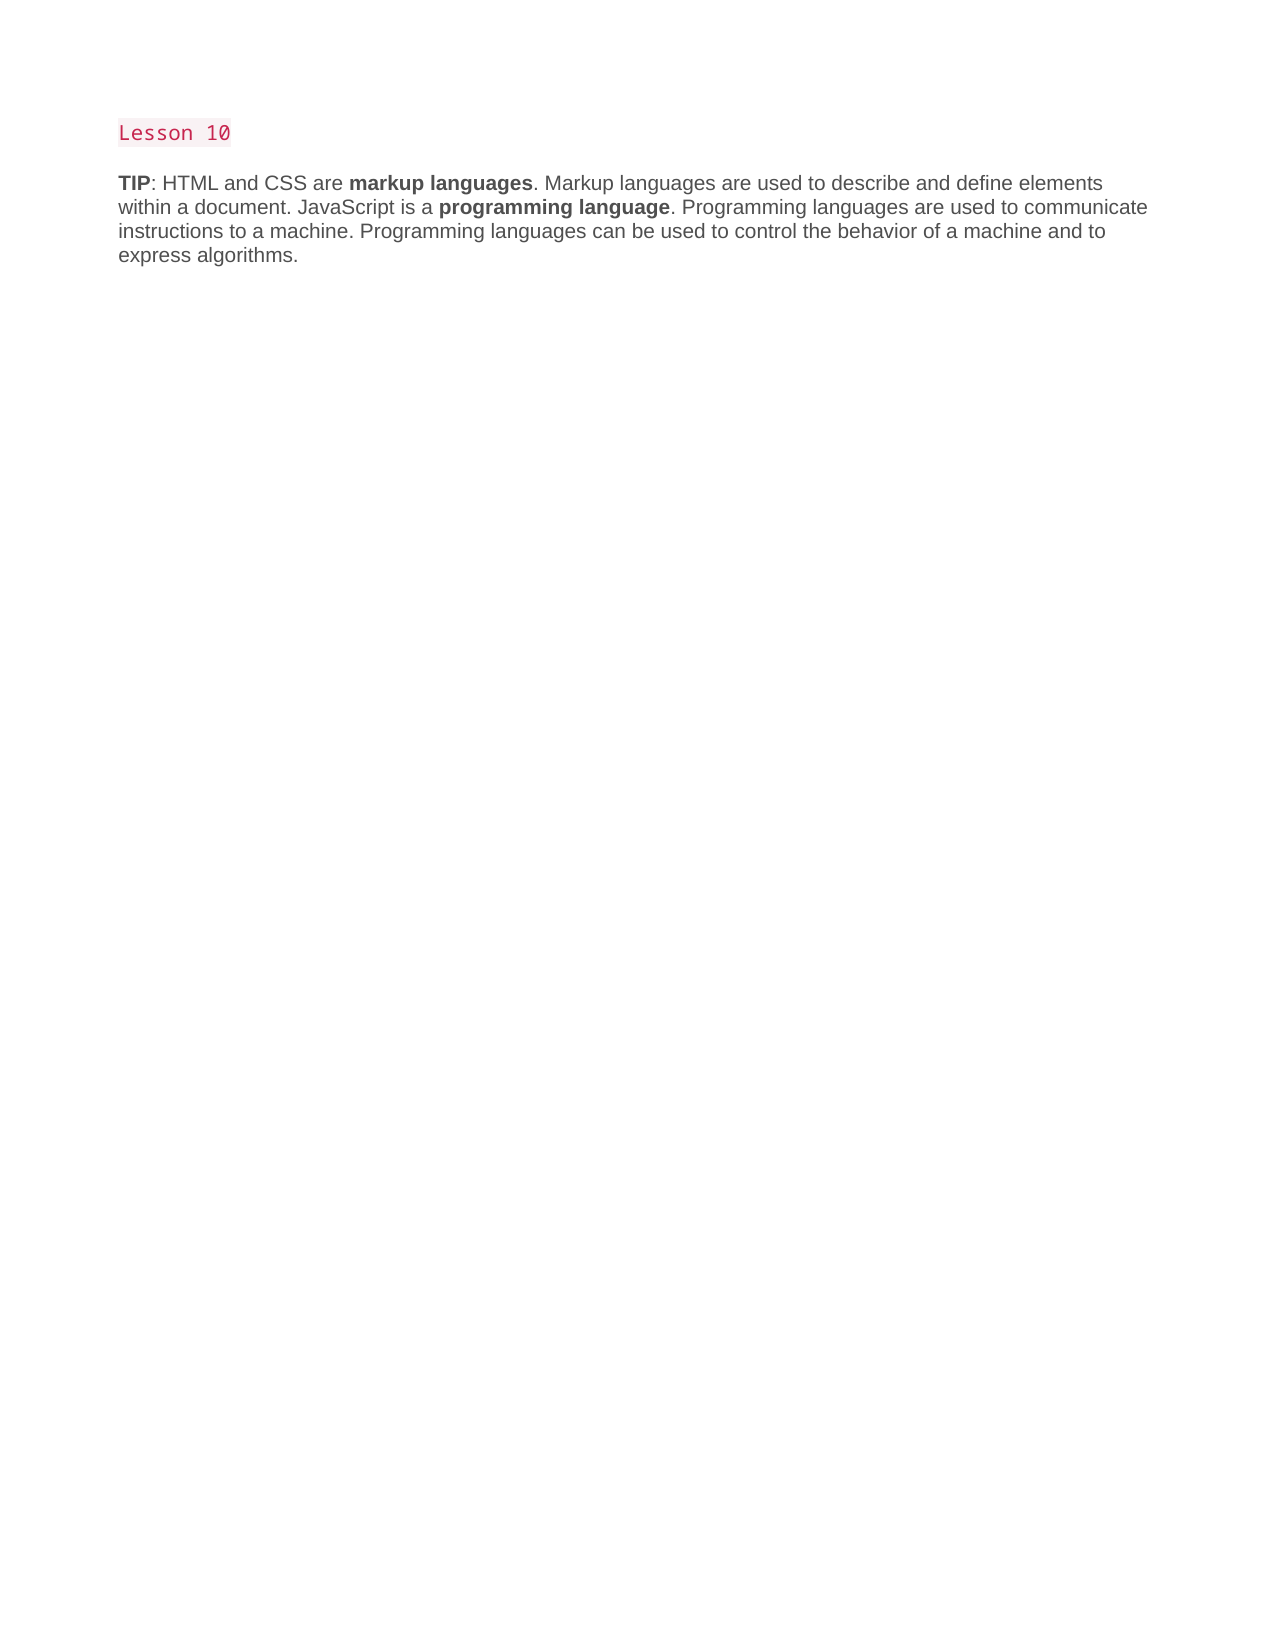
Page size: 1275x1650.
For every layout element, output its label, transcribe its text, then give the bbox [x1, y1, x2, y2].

text Lesson 10 [118, 118, 1157, 147]
text TIP: HTML and CSS are markup languages. Markup languages are used to describe and define elements within a document. JavaScript is a programming language. Programming languages are used to communicate instructions to a machine. Programming languages can be used to control the behavior of a machine and to express algorithms. [118, 171, 1157, 266]
